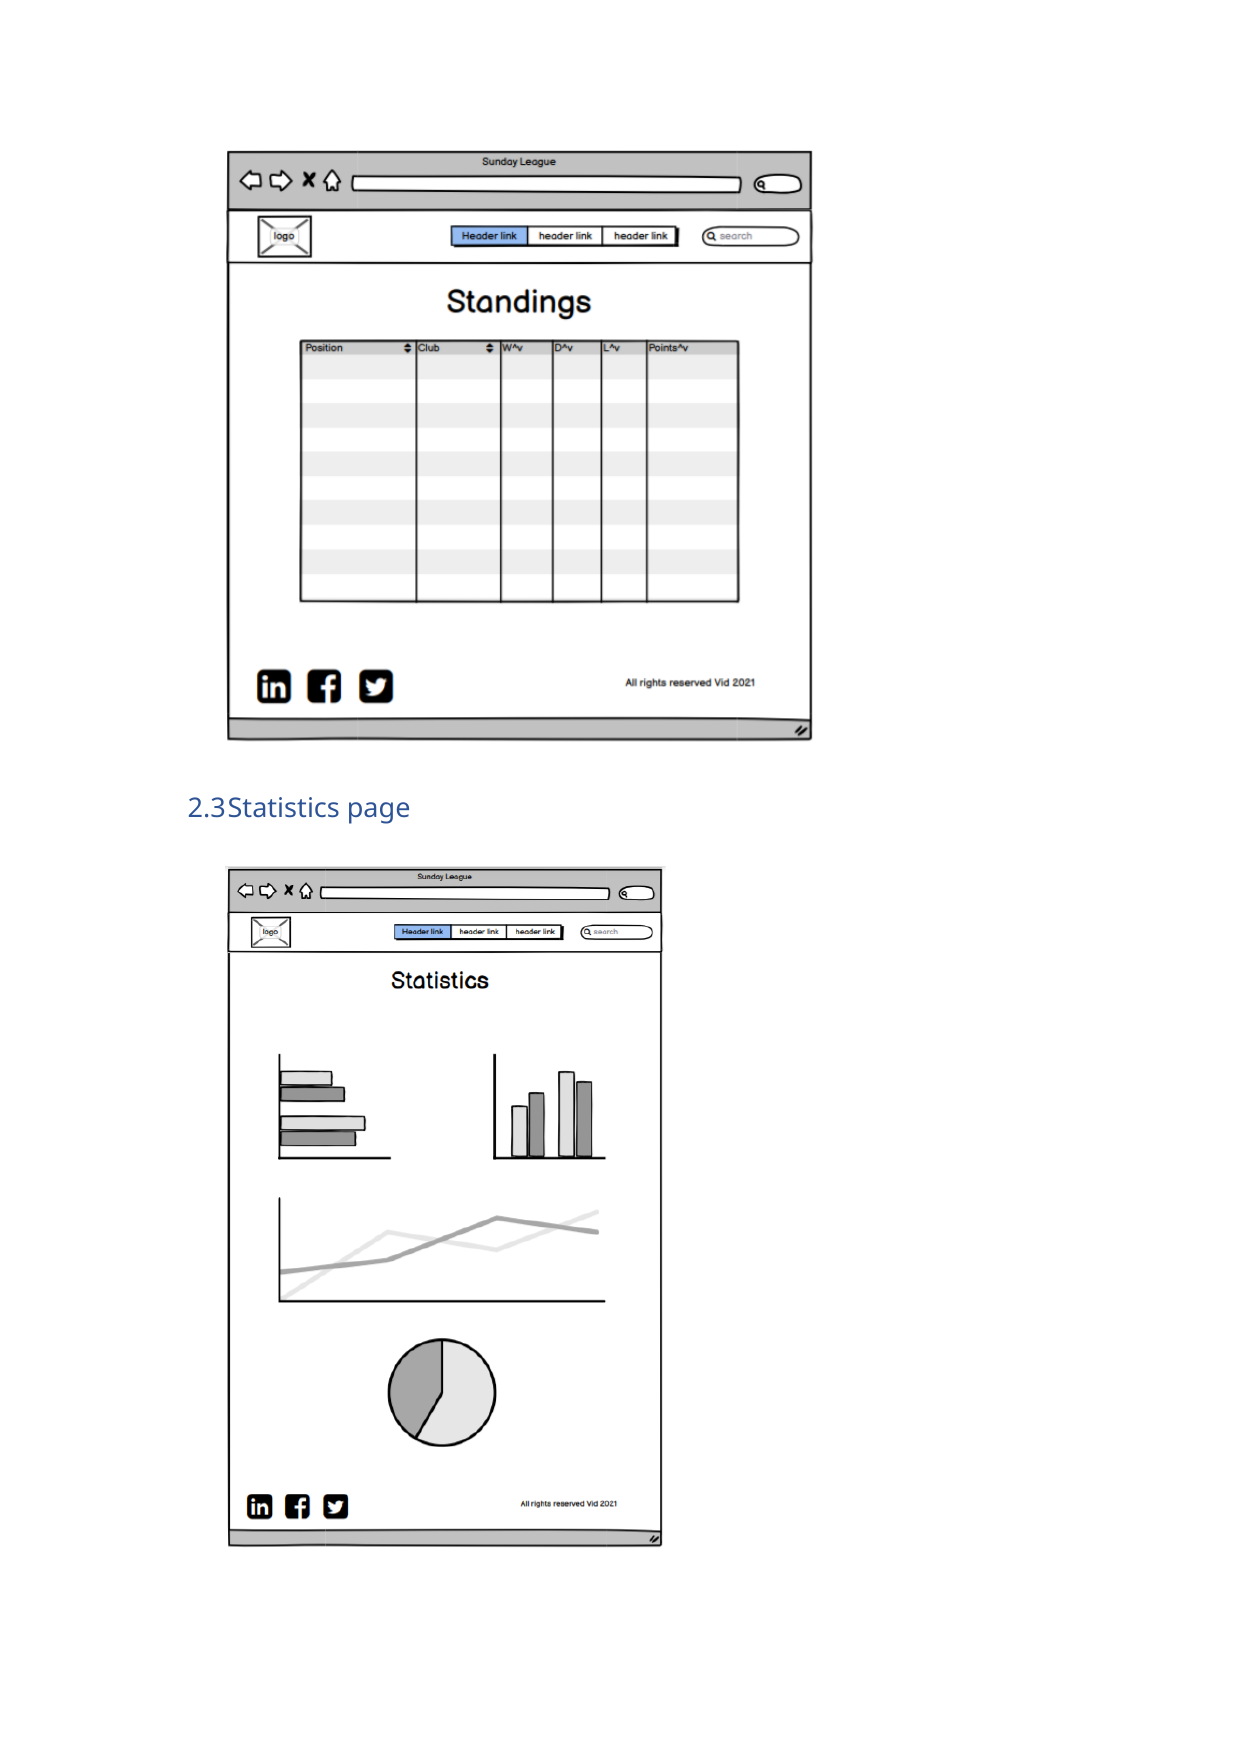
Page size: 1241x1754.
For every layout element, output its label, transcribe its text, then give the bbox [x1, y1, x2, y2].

subtitle Statistics page [187, 788, 1090, 825]
